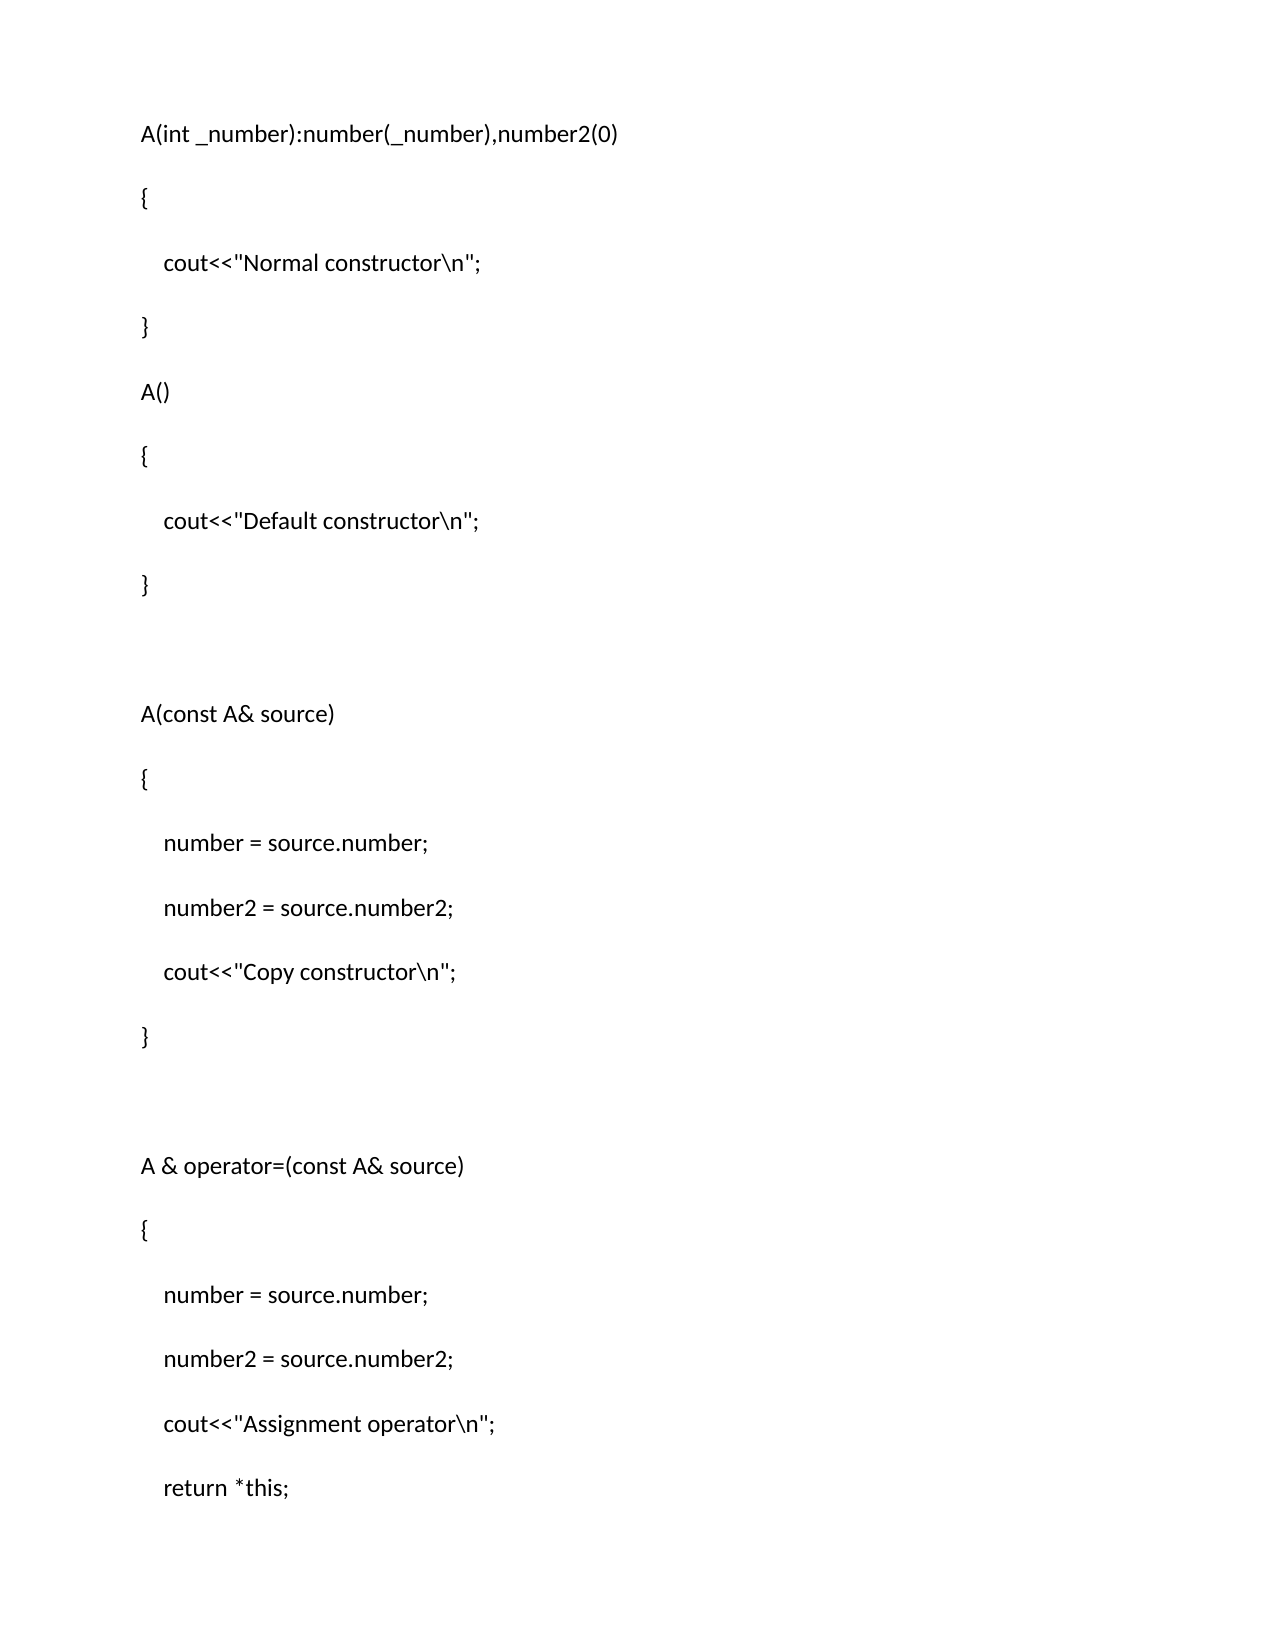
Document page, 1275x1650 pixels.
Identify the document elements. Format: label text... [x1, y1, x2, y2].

text number = source.number; [118, 827, 1157, 858]
text A() [118, 376, 1157, 407]
text cout<<"Assignment operator\n"; [118, 1408, 1157, 1438]
text } [118, 1021, 1157, 1051]
text } [118, 312, 1157, 342]
text { [118, 1214, 1157, 1245]
text { [118, 441, 1157, 471]
text { [118, 183, 1157, 213]
text A(int _number):number(_number),number2(0) [118, 118, 1157, 149]
text number = source.number; [118, 1279, 1157, 1309]
text return *this; [118, 1472, 1157, 1503]
text cout<<"Normal constructor\n"; [118, 247, 1157, 278]
text number2 = source.number2; [118, 1343, 1157, 1374]
text A & operator=(const A& source) [118, 1150, 1157, 1180]
text { [118, 763, 1157, 793]
text number2 = source.number2; [118, 892, 1157, 922]
text } [118, 569, 1157, 600]
text A(const A& source) [118, 698, 1157, 729]
text cout<<"Default constructor\n"; [118, 505, 1157, 536]
text cout<<"Copy constructor\n"; [118, 956, 1157, 987]
